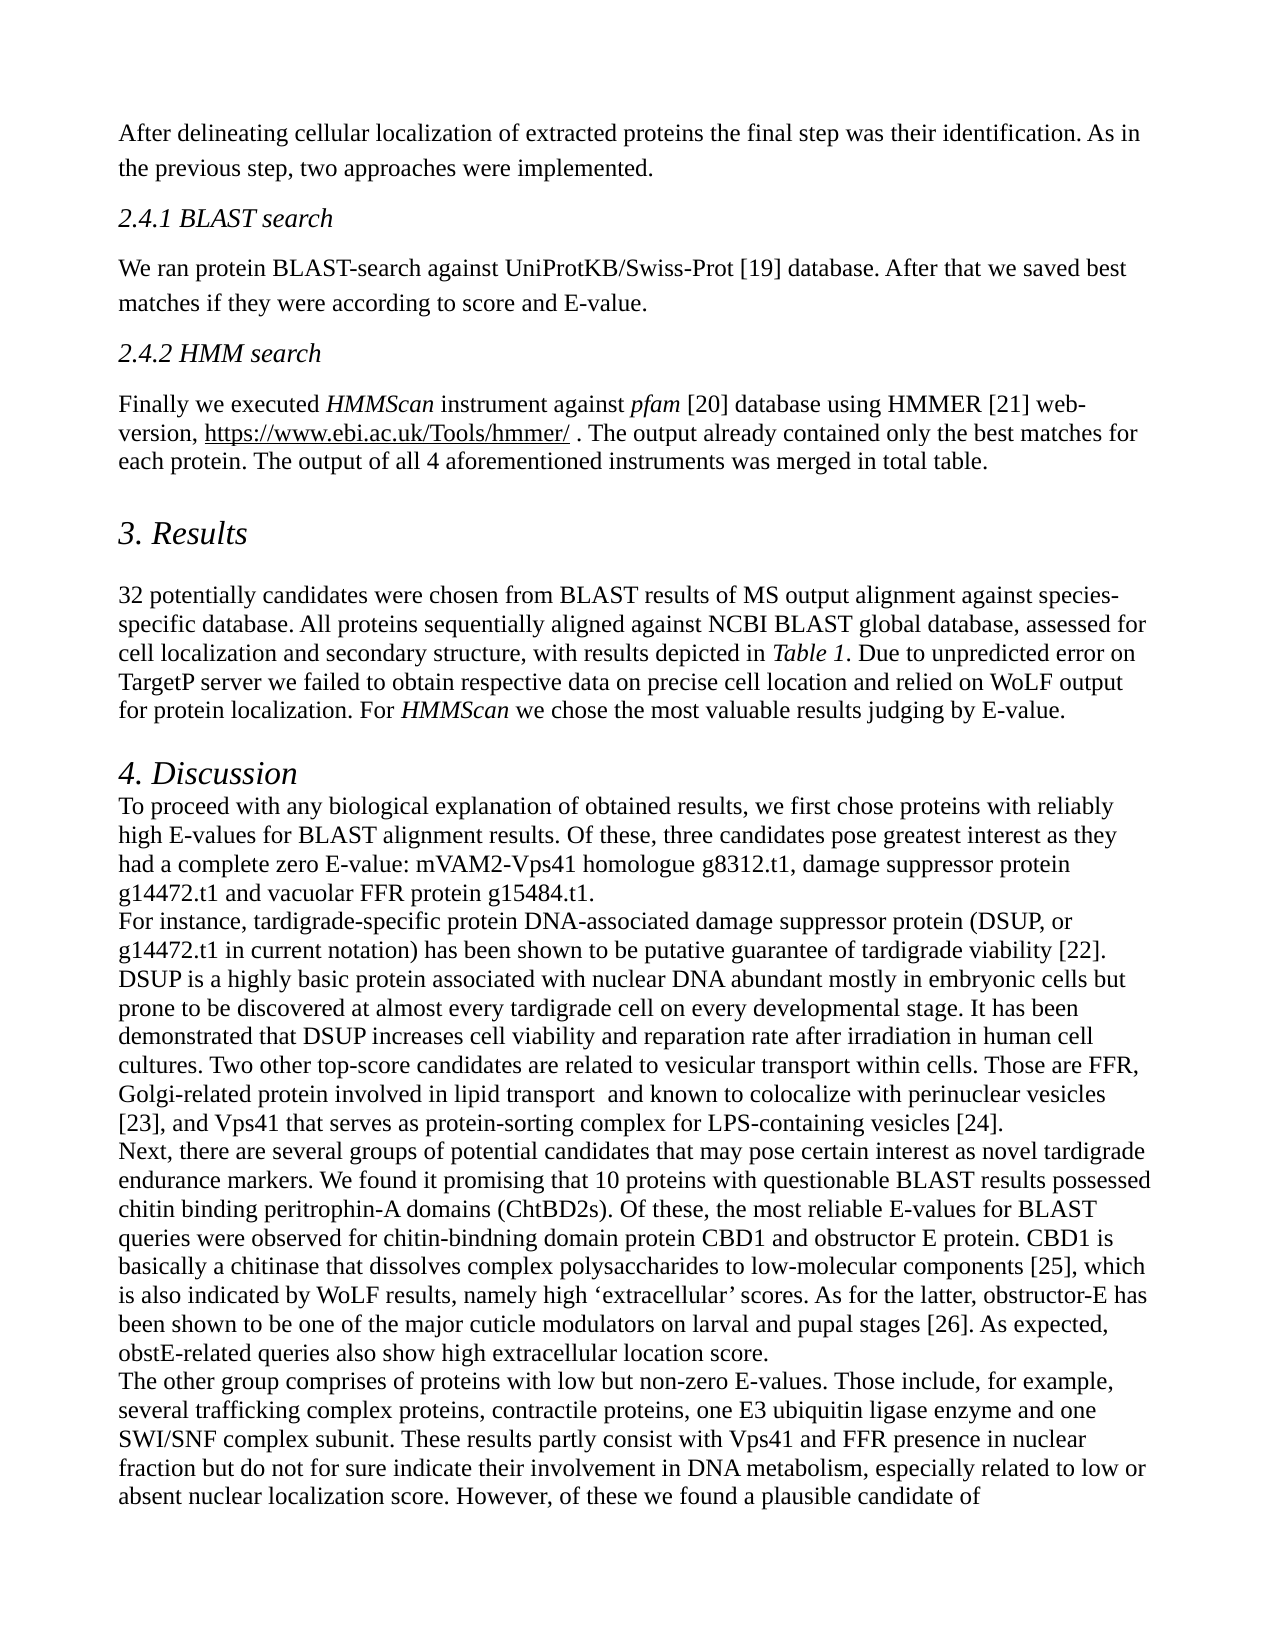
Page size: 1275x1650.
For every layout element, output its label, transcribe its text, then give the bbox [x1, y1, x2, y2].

text After delineating cellular localization of extracted proteins the final step was their identification. As in the previous step, two approaches were implemented. [118, 118, 1157, 181]
text The other group comprises of proteins with low but non-zero E-values. Those include, for example, several trafficking complex proteins, contractile proteins, one E3 ubiquitin ligase enzyme and one SWI/SNF complex subunit. These results partly consist with Vps41 and FFR presence in nuclear fraction but do not for sure indicate their involvement in DNA metabolism, especially related to low or absent nuclear localization score. However, of these we found a plausible candidate of [118, 1366, 1157, 1510]
text 2.4.1 BLAST search [118, 202, 1157, 233]
text 3. Results [118, 513, 1157, 552]
text 4. Discussion [118, 753, 1157, 791]
text To proceed with any biological explanation of obtained results, we first chose proteins with reliably high E-values for BLAST alignment results. Of these, three candidates pose greatest interest as they had a complete zero E-value: mVAM2-Vps41 homologue g8312.t1, damage suppressor protein g14472.t1 and vacuolar FFR protein g15484.t1. [118, 791, 1157, 906]
text We ran protein BLAST-search against UniProtKB/Swiss-Prot [19] database. After that we saved best matches if they were according to score and E-value. [118, 253, 1157, 317]
text Finally we executed HMMScan instrument against pfam [20] database using HMMER [21] web-version, https://www.ebi.ac.uk/Tools/hmmer/ . The output already contained only the best matches for each protein. The output of all 4 aforementioned instruments was merged in total table. [118, 389, 1157, 475]
text For instance, tardigrade-specific protein DNA-associated damage suppressor protein (DSUP, or g14472.t1 in current notation) has been shown to be putative guarantee of tardigrade viability [22]. DSUP is a highly basic protein associated with nuclear DNA abundant mostly in embryonic cells but prone to be discovered at almost every tardigrade cell on every developmental stage. It has been demonstrated that DSUP increases cell viability and reparation rate after irradiation in human cell cultures. Two other top-score candidates are related to vesicular transport within cells. Those are FFR, Golgi-related protein involved in lipid transport and known to colocalize with perinuclear vesicles [23], and Vps41 that serves as protein-sorting complex for LPS-containing vesicles [24]. [118, 906, 1157, 1136]
text 2.4.2 HMM search [118, 337, 1157, 368]
text 32 potentially candidates were chosen from BLAST results of MS output alignment against species-specific database. All proteins sequentially aligned against NCBI BLAST global database, assessed for cell localization and secondary structure, with results depicted in Table 1. Due to unpredicted error on TargetP server we failed to obtain respective data on precise cell location and relied on WoLF output for protein localization. For HMMScan we chose the most valuable results judging by E-value. [118, 581, 1157, 724]
text Next, there are several groups of potential candidates that may pose certain interest as novel tardigrade endurance markers. We found it promising that 10 proteins with questionable BLAST results possessed chitin binding peritrophin-A domains (ChtBD2s). Of these, the most reliable E-values for BLAST queries were observed for chitin-bindning domain protein CBD1 and obstructor E protein. CBD1 is basically a chitinase that dissolves complex polysaccharides to low-molecular components [25], which is also indicated by WoLF results, namely high ‘extracellular’ scores. As for the latter, obstructor-E has been shown to be one of the major cuticle modulators on larval and pupal stages [26]. As expected, obstE-related queries also show high extracellular location score. [118, 1136, 1157, 1366]
